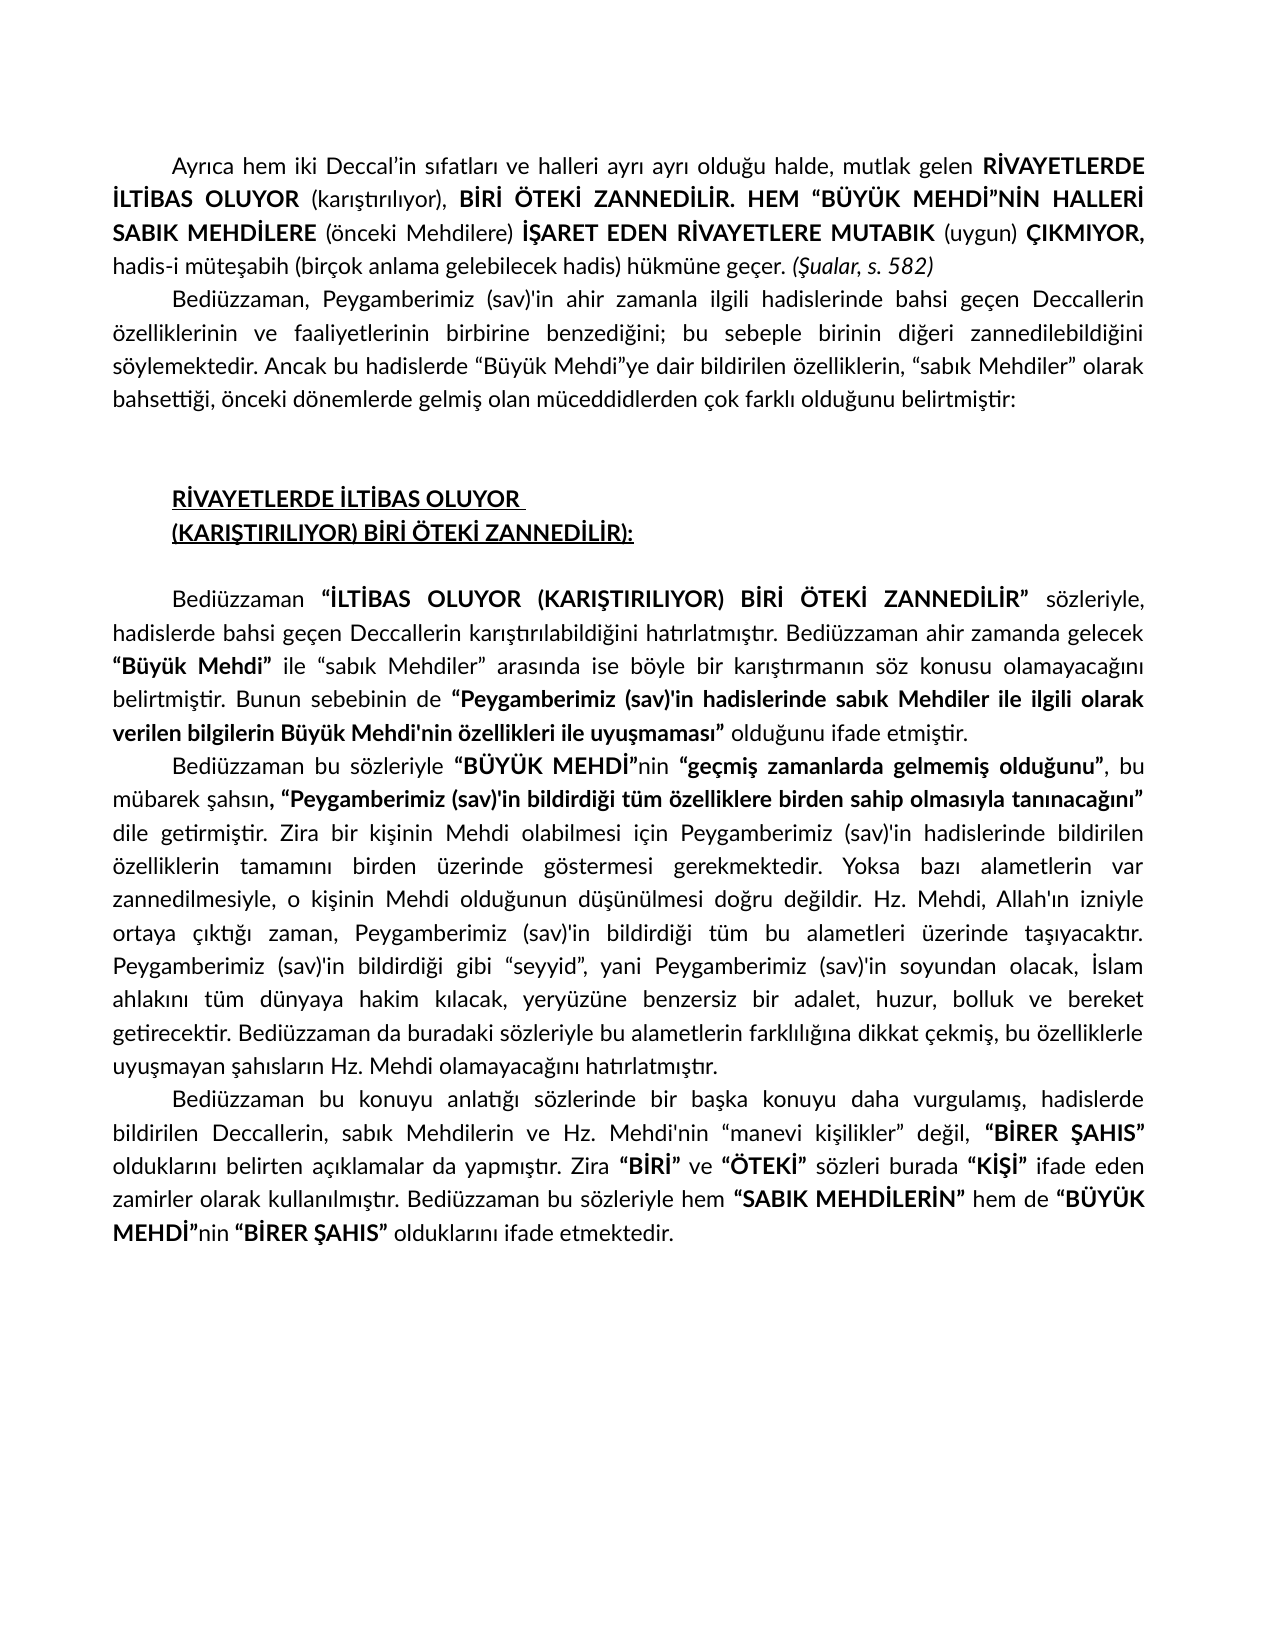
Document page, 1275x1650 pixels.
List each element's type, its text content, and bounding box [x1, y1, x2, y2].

text RİVAYETLERDE İLTİBAS OLUYOR [112, 481, 1145, 514]
text (KARIŞTIRILIYOR) BİRİ ÖTEKİ ZANNEDİLİR): [112, 514, 1145, 548]
text Bediüzzaman “İLTİBAS OLUYOR (KARIŞTIRILIYOR) BİRİ ÖTEKİ ZANNEDİLİR” sözleriyle, hadislerde bahsi geçen Deccallerin karıştırılabildiğini hatırlatmıştır. Bediüzzaman ahir zamanda gelecek “Büyük Mehdi” ile “sabık Mehdiler” arasında ise böyle bir karıştırmanın söz konusu olamayacağını belirtmiştir. Bunun sebebinin de “Peygamberimiz (sav)'in hadislerinde sabık Mehdiler ile ilgili olarak verilen bilgilerin Büyük Mehdi'nin özellikleri ile uyuşmaması” olduğunu ifade etmiştir. [112, 581, 1145, 748]
text Bediüzzaman bu konuyu anlatığı sözlerinde bir başka konuyu daha vurgulamış, hadislerde bildirilen Deccallerin, sabık Mehdilerin ve Hz. Mehdi'nin “manevi kişilikler” değil, “BİRER ŞAHIS” olduklarını belirten açıklamalar da yapmıştır. Zira “BİRİ” ve “ÖTEKİ” sözleri burada “KİŞİ” ifade eden zamirler olarak kullanılmıştır. Bediüzzaman bu sözleriyle hem “SABIK MEHDİLERİN” hem de “BÜYÜK MEHDİ”nin “BİRER ŞAHIS” olduklarını ifade etmektedir. [112, 1081, 1145, 1248]
text Bediüzzaman bu sözleriyle “BÜYÜK MEHDİ”nin “geçmiş zamanlarda gelmemiş olduğunu”, bu mübarek şahsın, “Peygamberimiz (sav)'in bildirdiği tüm özelliklere birden sahip olmasıyla tanınacağını” dile getirmiştir. Zira bir kişinin Mehdi olabilmesi için Peygamberimiz (sav)'in hadislerinde bildirilen özelliklerin tamamını birden üzerinde göstermesi gerekmektedir. Yoksa bazı alametlerin var zannedilmesiyle, o kişinin Mehdi olduğunun düşünülmesi doğru değildir. Hz. Mehdi, Allah'ın izniyle ortaya çıktığı zaman, Peygamberimiz (sav)'in bildirdiği tüm bu alametleri üzerinde taşıyacaktır. Peygamberimiz (sav)'in bildirdiği gibi “seyyid”, yani Peygamberimiz (sav)'in soyundan olacak, İslam ahlakını tüm dünyaya hakim kılacak, yeryüzüne benzersiz bir adalet, huzur, bolluk ve bereket getirecektir. Bediüzzaman da buradaki sözleriyle bu alametlerin farklılığına dikkat çekmiş, bu özelliklerle uyuşmayan şahısların Hz. Mehdi olamayacağını hatırlatmıştır. [112, 748, 1145, 1081]
text Bediüzzaman, Peygamberimiz (sav)'in ahir zamanla ilgili hadislerinde bahsi geçen Deccallerin özelliklerinin ve faaliyetlerinin birbirine benzediğini; bu sebeple birinin diğeri zannedilebildiğini söylemektedir. Ancak bu hadislerde “Büyük Mehdi”ye dair bildirilen özelliklerin, “sabık Mehdiler” olarak bahsettiği, önceki dönemlerde gelmiş olan müceddidlerden çok farklı olduğunu belirtmiştir: [112, 281, 1145, 414]
text Ayrıca hem iki Deccal’in sıfatları ve halleri ayrı ayrı olduğu halde, mutlak gelen RİVAYETLERDE İLTİBAS OLUYOR (karıştırılıyor), BİRİ ÖTEKİ ZANNEDİLİR. HEM “BÜYÜK MEHDİ”NİN HALLERİ SABIK MEHDİLERE (önceki Mehdilere) İŞARET EDEN RİVAYETLERE MUTABIK (uygun) ÇIKMIYOR, hadis-i müteşabih (birçok anlama gelebilecek hadis) hükmüne geçer. (Şualar, s. 582) [112, 148, 1145, 281]
